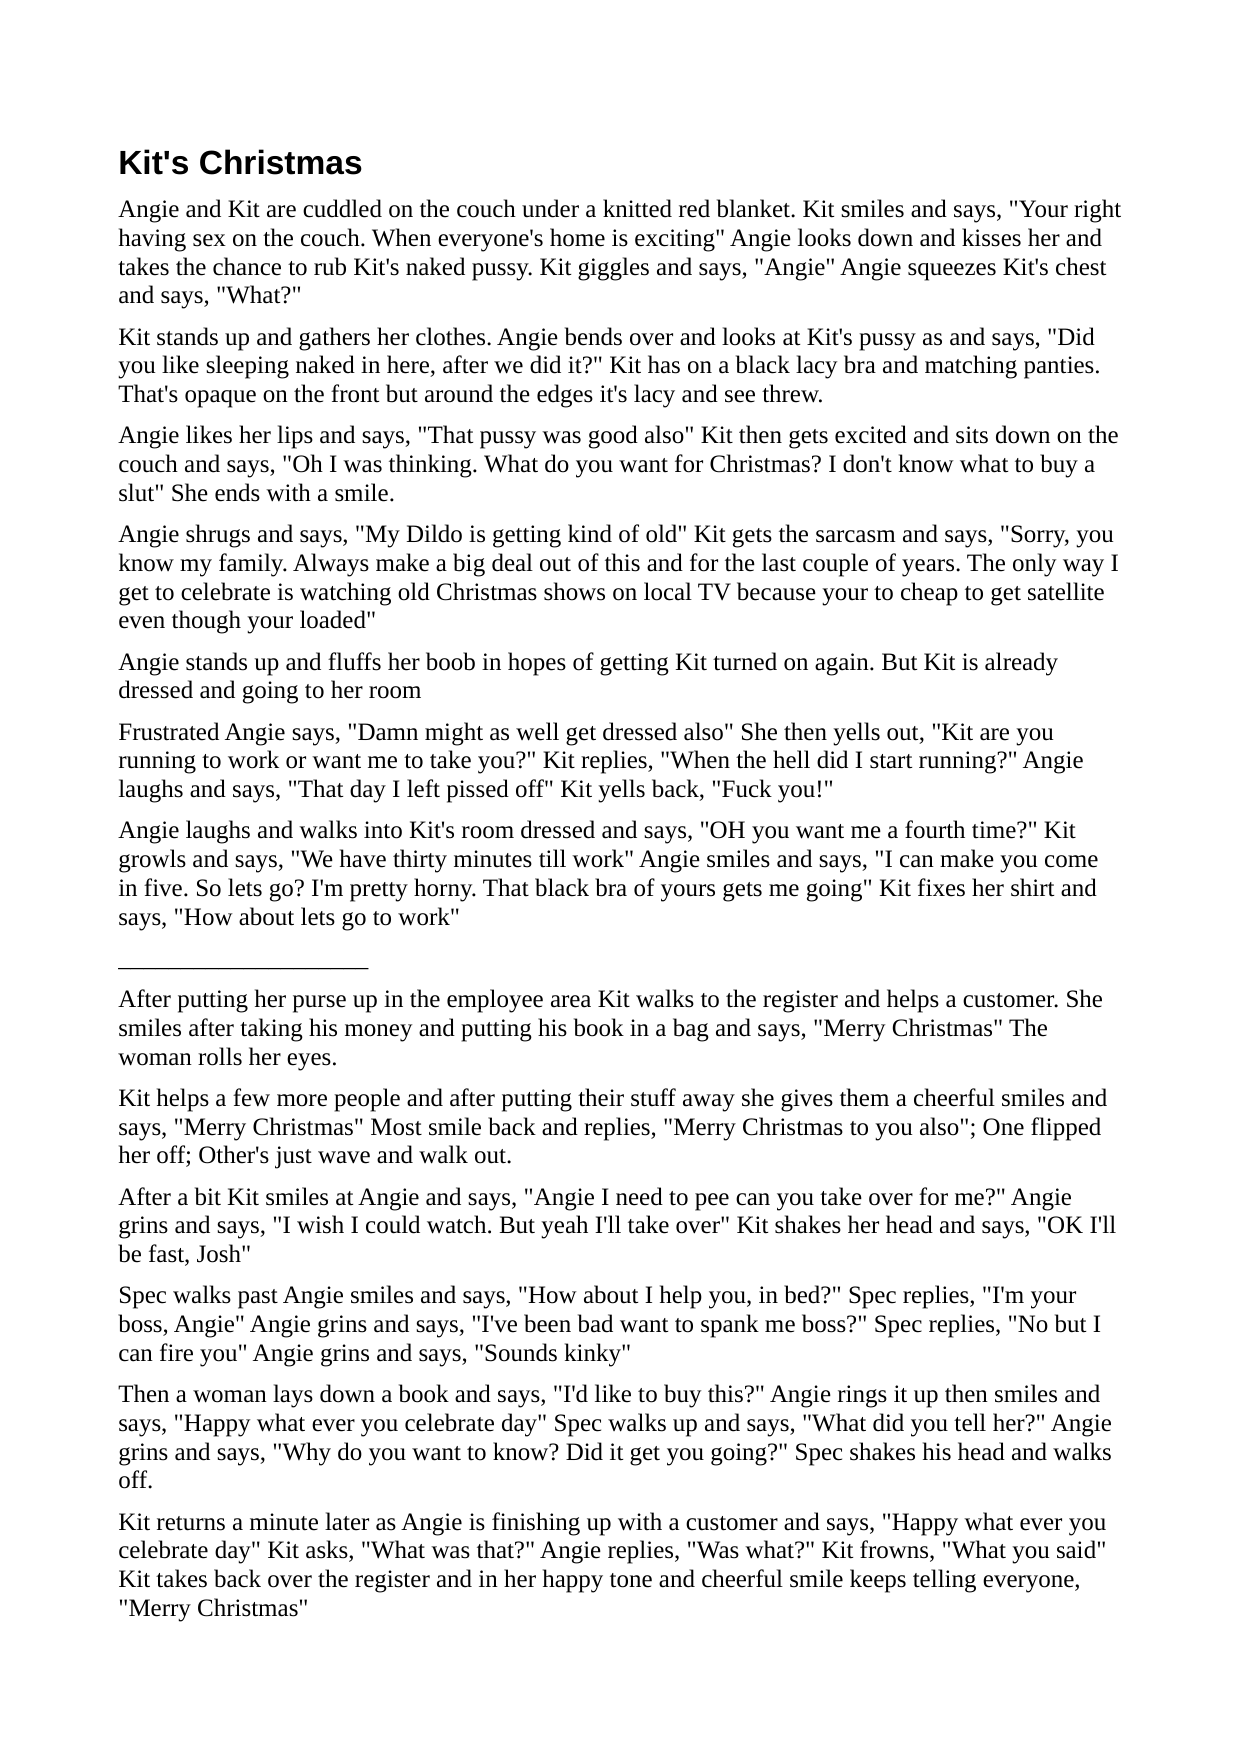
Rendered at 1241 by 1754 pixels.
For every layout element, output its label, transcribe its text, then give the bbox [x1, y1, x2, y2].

text After putting her purse up in the employee area Kit walks to the register and helps a customer. She smiles after taking his money and putting his book in a bag and says, "Merry Christmas" The woman rolls her eyes. [118, 984, 1122, 1071]
text Angie and Kit are cuddled on the couch under a knitted red blanket. Kit smiles and says, "Your right having sex on the couch. When everyone's home is exciting" Angie looks down and kisses her and takes the chance to rub Kit's naked pussy. Kit giggles and says, "Angie" Angie squeezes Kit's chest and says, "What?" [118, 194, 1122, 309]
text ____________________ [118, 943, 1122, 972]
text Angie shrugs and says, "My Dildo is getting kind of old" Kit gets the sarcasm and says, "Sorry, you know my family. Always make a big deal out of this and for the last couple of years. The only way I get to celebrate is watching old Christmas shows on local TV because your to cheap to get satellite even though your loaded" [118, 519, 1122, 634]
text Frustrated Angie says, "Damn might as well get dressed also" She then yells out, "Kit are you running to work or want me to take you?" Kit replies, "When the hell did I start running?" Angie laughs and says, "That day I left pissed off" Kit yells back, "Fuck you!" [118, 717, 1122, 803]
text Angie likes her lips and says, "That pussy was good also" Kit then gets excited and sits down on the couch and says, "Oh I was thinking. What do you want for Christmas? I don't know what to buy a slut" She ends with a smile. [118, 421, 1122, 507]
text Then a woman lays down a book and says, "I'd like to buy this?" Angie rings it up then smiles and says, "Happy what ever you celebrate day" Spec walks up and says, "What did you tell her?" Angie grins and says, "Why do you want to know? Did it get you going?" Spec shakes his head and walks off. [118, 1379, 1122, 1494]
text Angie laughs and walks into Kit's room dressed and says, "OH you want me a fourth time?" Kit growls and says, "We have thirty minutes till work" Angie smiles and says, "I can make you come in five. So lets go? I'm pretty horny. That black bra of yours gets me going" Kit fixes her shirt and says, "How about lets go to work" [118, 816, 1122, 931]
text Kit returns a minute later as Angie is finishing up with a customer and says, "Happy what ever you celebrate day" Kit asks, "What was that?" Angie replies, "Was what?" Kit frowns, "What you said" Kit takes back over the register and in her happy tone and cheerful smile keeps telling everyone, "Merry Christmas" [118, 1507, 1122, 1622]
subtitle Kit's Christmas [118, 143, 1122, 182]
text After a bit Kit smiles at Angie and says, "Angie I need to pee can you take over for me?" Angie grins and says, "I wish I could watch. But yeah I'll take over" Kit shakes her head and says, "OK I'll be fast, Josh" [118, 1182, 1122, 1268]
text Spec walks past Angie smiles and says, "How about I help you, in bed?" Spec replies, "I'm your boss, Angie" Angie grins and says, "I've been bad want to spank me boss?" Spec replies, "No but I can fire you" Angie grins and says, "Sounds kinky" [118, 1281, 1122, 1367]
text Kit stands up and gathers her clothes. Angie bends over and looks at Kit's pussy as and says, "Did you like sleeping naked in here, after we did it?" Kit has on a black lacy bra and matching panties. That's opaque on the front but around the edges it's lacy and see threw. [118, 322, 1122, 408]
text Angie stands up and fluffs her boob in hopes of getting Kit turned on again. But Kit is already dressed and going to her room [118, 647, 1122, 704]
text Kit helps a few more people and after putting their stuff away she gives them a cheerful smiles and says, "Merry Christmas" Most smile back and replies, "Merry Christmas to you also"; One flipped her off; Other's just wave and walk out. [118, 1083, 1122, 1169]
